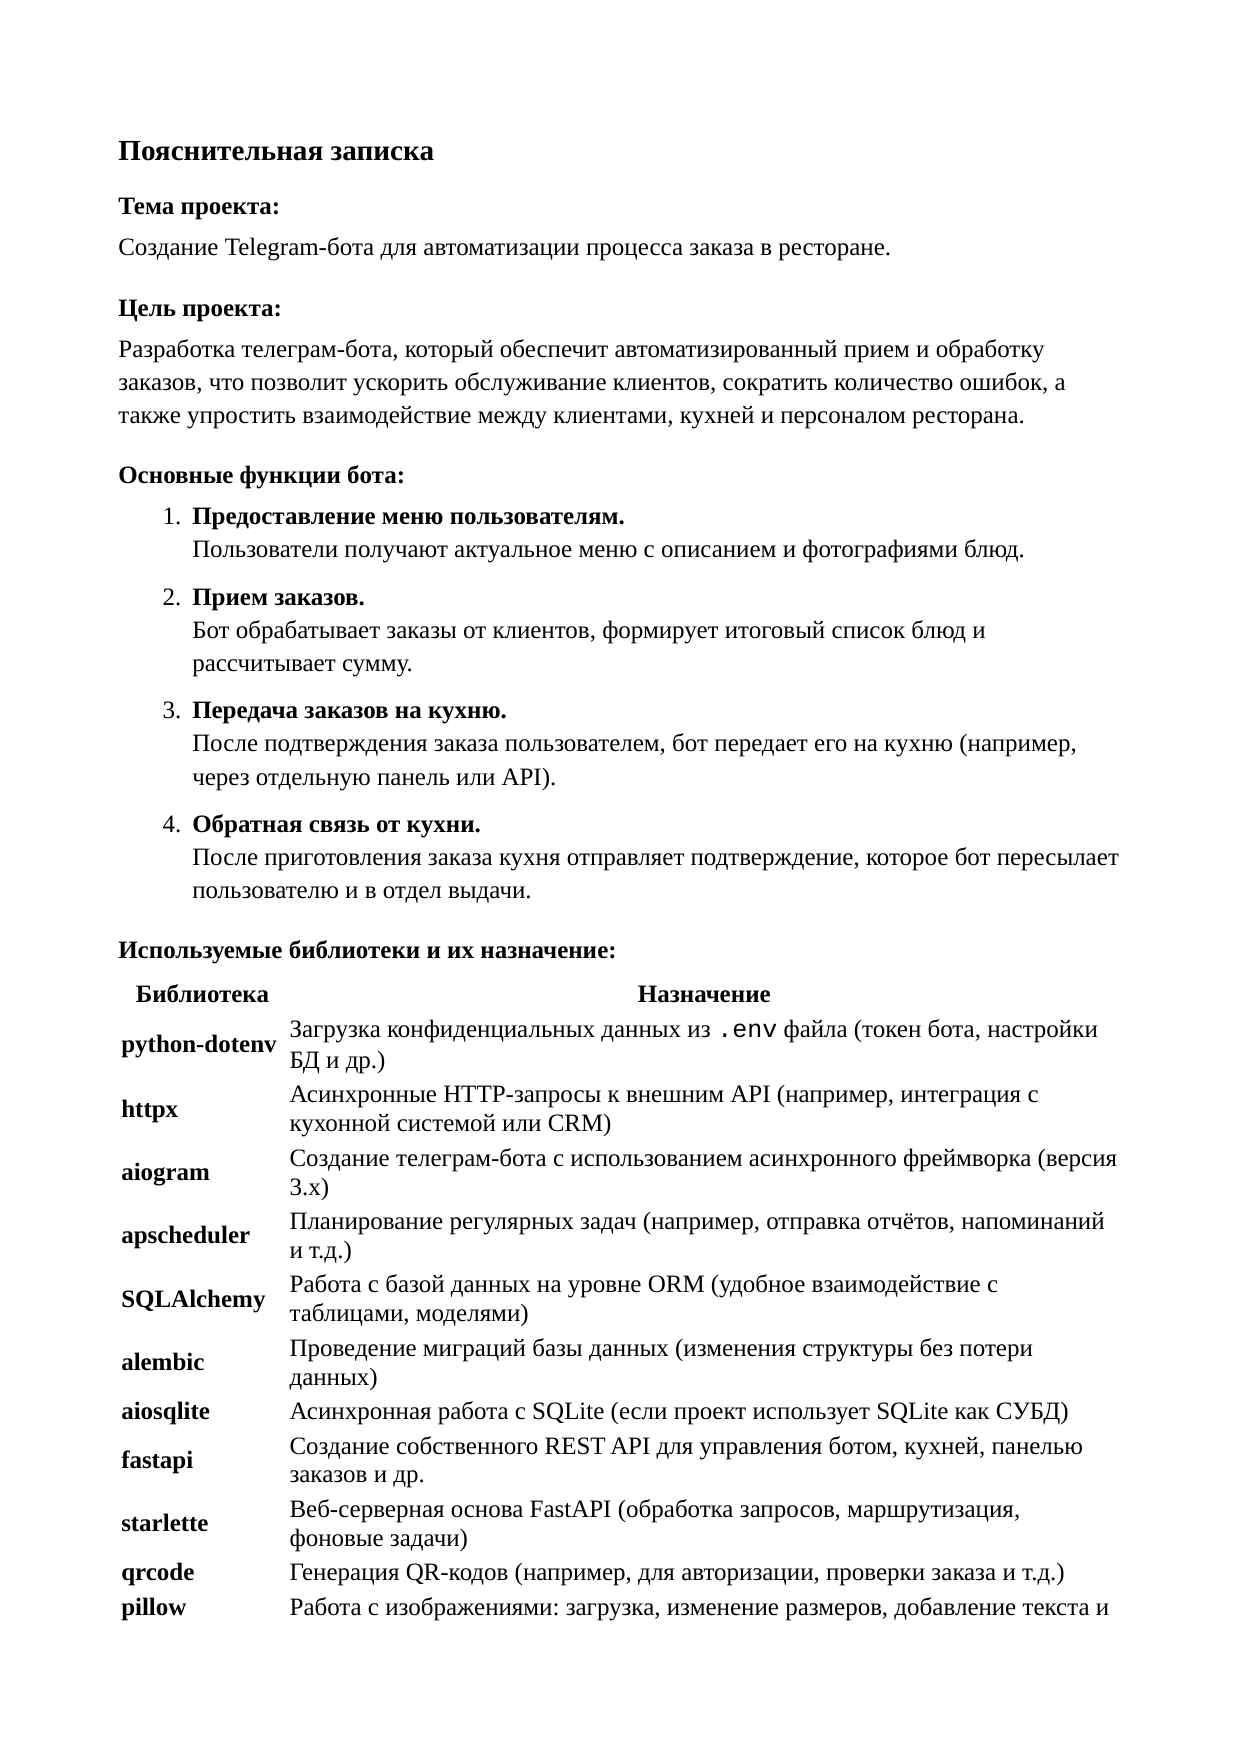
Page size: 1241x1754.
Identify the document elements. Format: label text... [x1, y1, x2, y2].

table_cell alembic [118, 1330, 286, 1393]
text Разработка телеграм-бота, который обеспечит автоматизированный прием и обработку заказов, что позволит ускорить обслуживание клиентов, сократить количество ошибок, а также упростить взаимодействие между клиентами, кухней и персоналом ресторана. [118, 334, 1122, 429]
table_cell apscheduler [118, 1203, 286, 1267]
table_cell Загрузка конфиденциальных данных из .env файла (токен бота, настройки БД и др.) [286, 1011, 1122, 1077]
table_cell pillow [118, 1589, 286, 1624]
subtitle Основные функции бота: [118, 460, 1122, 489]
subtitle Пояснительная записка [118, 133, 1122, 166]
table_cell Веб-серверная основа FastAPI (обработка запросов, маршрутизация, фоновые задачи) [286, 1491, 1122, 1554]
table_cell Создание телеграм-бота с использованием асинхронного фреймворка (версия 3.x) [286, 1140, 1122, 1203]
table_cell Работа с изображениями: загрузка, изменение размеров, добавление текста и [286, 1589, 1122, 1624]
table_cell starlette [118, 1491, 286, 1554]
list Предоставление меню пользователям. Пользователи получают актуальное меню с описанием и фотографиями блюд. [162, 501, 1122, 563]
table_cell python-dotenv [118, 1011, 286, 1077]
table_cell Планирование регулярных задач (например, отправка отчётов, напоминаний и т.д.) [286, 1203, 1122, 1267]
table_cell fastapi [118, 1428, 286, 1491]
table_cell SQLAlchemy [118, 1267, 286, 1330]
table_cell Работа с базой данных на уровне ORM (удобное взаимодействие с таблицами, моделями) [286, 1267, 1122, 1330]
table_cell Создание собственного REST API для управления ботом, кухней, панелью заказов и др. [286, 1428, 1122, 1491]
table_cell aiosqlite [118, 1393, 286, 1428]
subtitle Цель проекта: [118, 293, 1122, 321]
list Прием заказов. Бот обрабатывает заказы от клиентов, формирует итоговый список блюд и рассчитывает сумму. [162, 582, 1122, 677]
table_cell httpx [118, 1077, 286, 1140]
table_cell Генерация QR-кодов (например, для авторизации, проверки заказа и т.д.) [286, 1555, 1122, 1589]
table_cell qrcode [118, 1555, 286, 1589]
table_header Библиотека [118, 977, 286, 1011]
table_header Назначение [286, 977, 1122, 1011]
list Обратная связь от кухни. После приготовления заказа кухня отправляет подтверждение, которое бот пересылает пользователю и в отдел выдачи. [162, 809, 1122, 904]
table_cell Проведение миграций базы данных (изменения структуры без потери данных) [286, 1330, 1122, 1393]
table_cell Асинхронные HTTP-запросы к внешним API (например, интеграция с кухонной системой или CRM) [286, 1077, 1122, 1140]
table_cell Асинхронная работа с SQLite (если проект использует SQLite как СУБД) [286, 1393, 1122, 1428]
subtitle Тема проекта: [118, 191, 1122, 220]
list Передача заказов на кухню. После подтверждения заказа пользователем, бот передает его на кухню (например, через отдельную панель или API). [162, 696, 1122, 790]
table_cell aiogram [118, 1140, 286, 1203]
text Создание Telegram-бота для автоматизации процесса заказа в ресторане. [118, 232, 1122, 261]
subtitle Используемые библиотеки и их назначение: [118, 935, 1122, 964]
